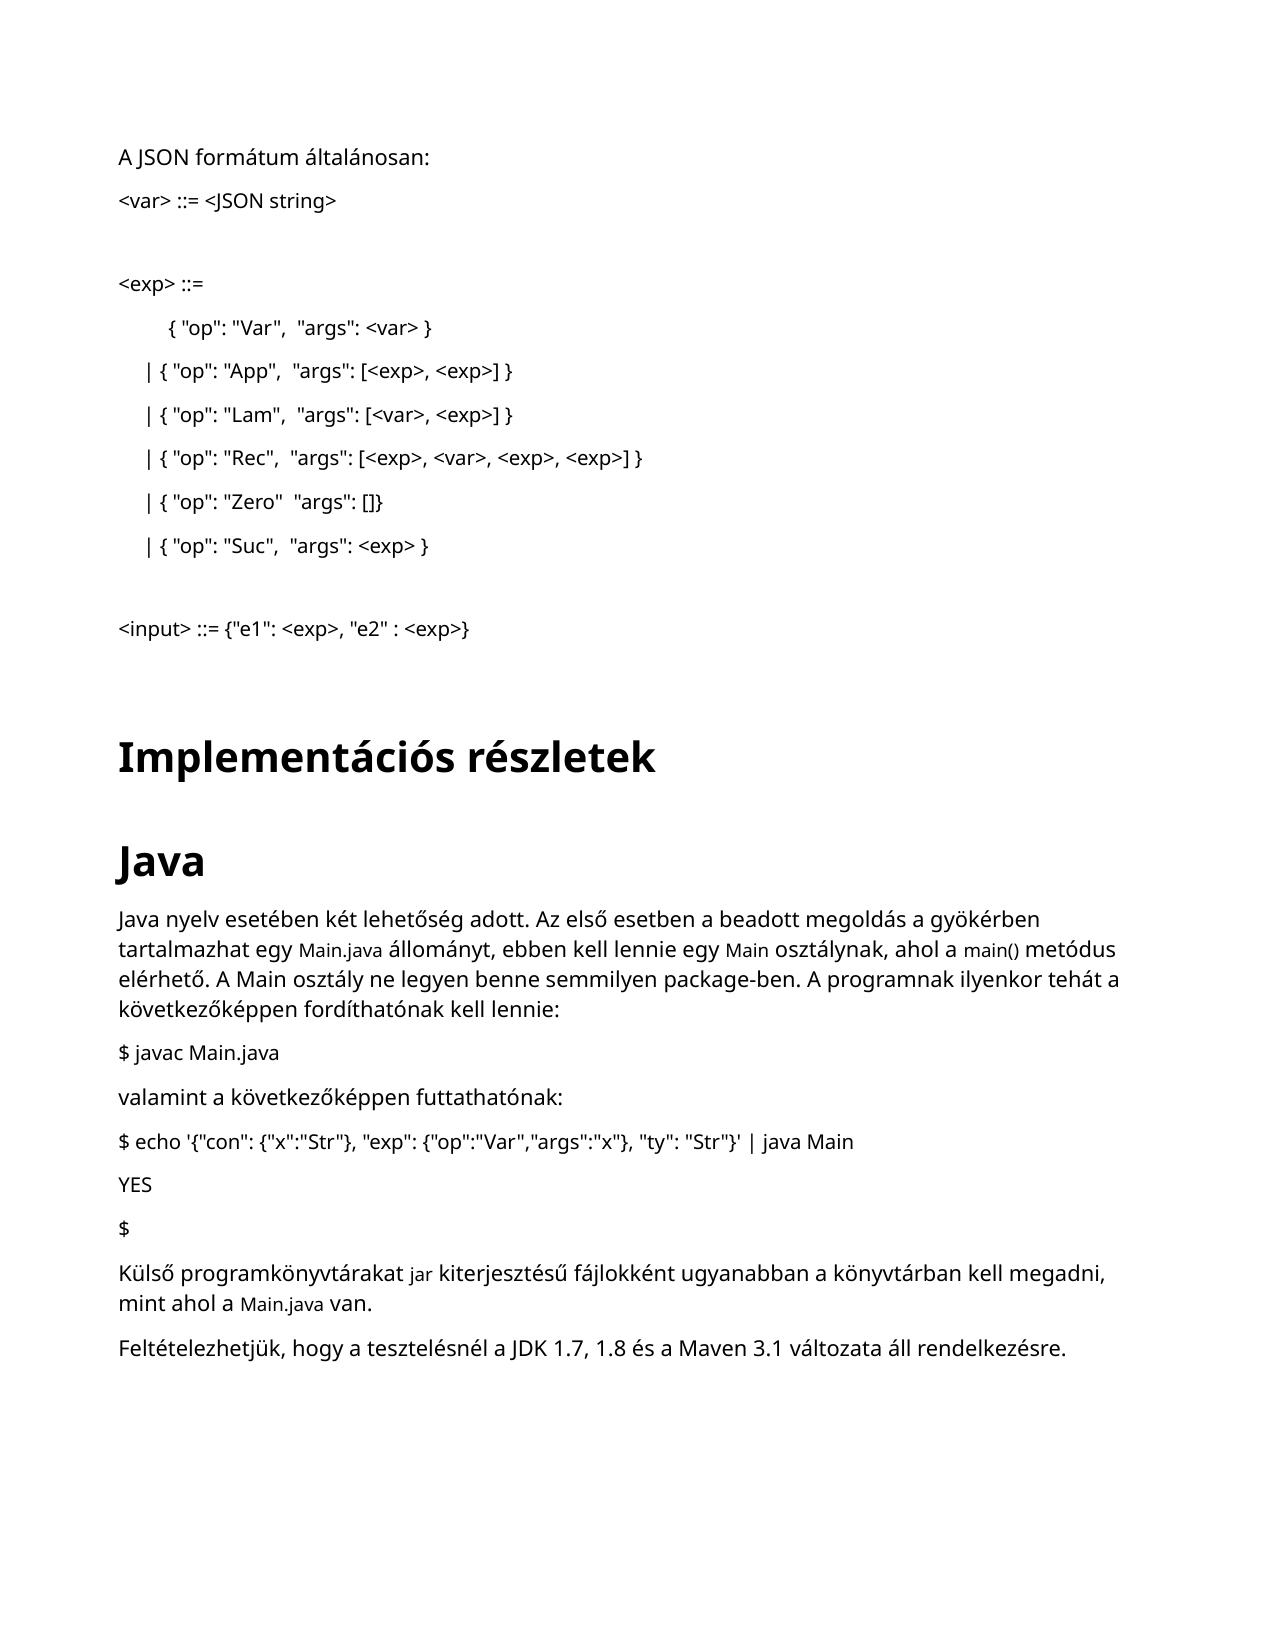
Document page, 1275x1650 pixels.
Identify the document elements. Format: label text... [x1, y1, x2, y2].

text valamint a következőképpen futtathatónak: [118, 1082, 1157, 1112]
text YES [118, 1171, 1157, 1199]
text A JSON formátum általánosan: [118, 142, 1157, 172]
text Külső programkönyvtárakat jar kiterjesztésű fájlokként ugyanabban a könyvtárban kell megadni, mint ahol a Main.java van. [118, 1258, 1157, 1317]
text <input> ::= {"e1": <exp>, "e2" : <exp>} [118, 614, 1157, 642]
text { "op": "Var", "args": <var> } [118, 313, 1157, 341]
text Feltételezhetjük, hogy a tesztelésnél a JDK 1.7, 1.8 és a Maven 3.1 változata áll rendelkezésre. [118, 1333, 1157, 1363]
text $ javac Main.java [118, 1039, 1157, 1067]
text | { "op": "App", "args": [<exp>, <exp>] } [118, 357, 1157, 385]
subtitle Implementációs részletek [118, 728, 1157, 785]
text Java nyelv esetében két lehetőség adott. Az első esetben a beadott megoldás a gyökérben tartalmazhat egy Main.java állományt, ebben kell lennie egy Main osztálynak, ahol a main() metódus elérhető. A Main osztály ne legyen benne semmilyen package-ben. A programnak ilyenkor tehát a következőképpen fordíthatónak kell lennie: [118, 904, 1157, 1023]
text | { "op": "Zero" "args": []} [118, 488, 1157, 516]
text | { "op": "Rec", "args": [<exp>, <var>, <exp>, <exp>] } [118, 444, 1157, 472]
text $ [118, 1214, 1157, 1242]
text $ echo '{"con": {"x":"Str"}, "exp": {"op":"Var","args":"x"}, "ty": "Str"}' | java Main [118, 1128, 1157, 1155]
text <var> ::= <JSON string> [118, 187, 1157, 215]
text <exp> ::= [118, 270, 1157, 297]
text | { "op": "Suc", "args": <exp> } [118, 531, 1157, 559]
text | { "op": "Lam", "args": [<var>, <exp>] } [118, 400, 1157, 428]
subtitle Java [118, 832, 1157, 888]
